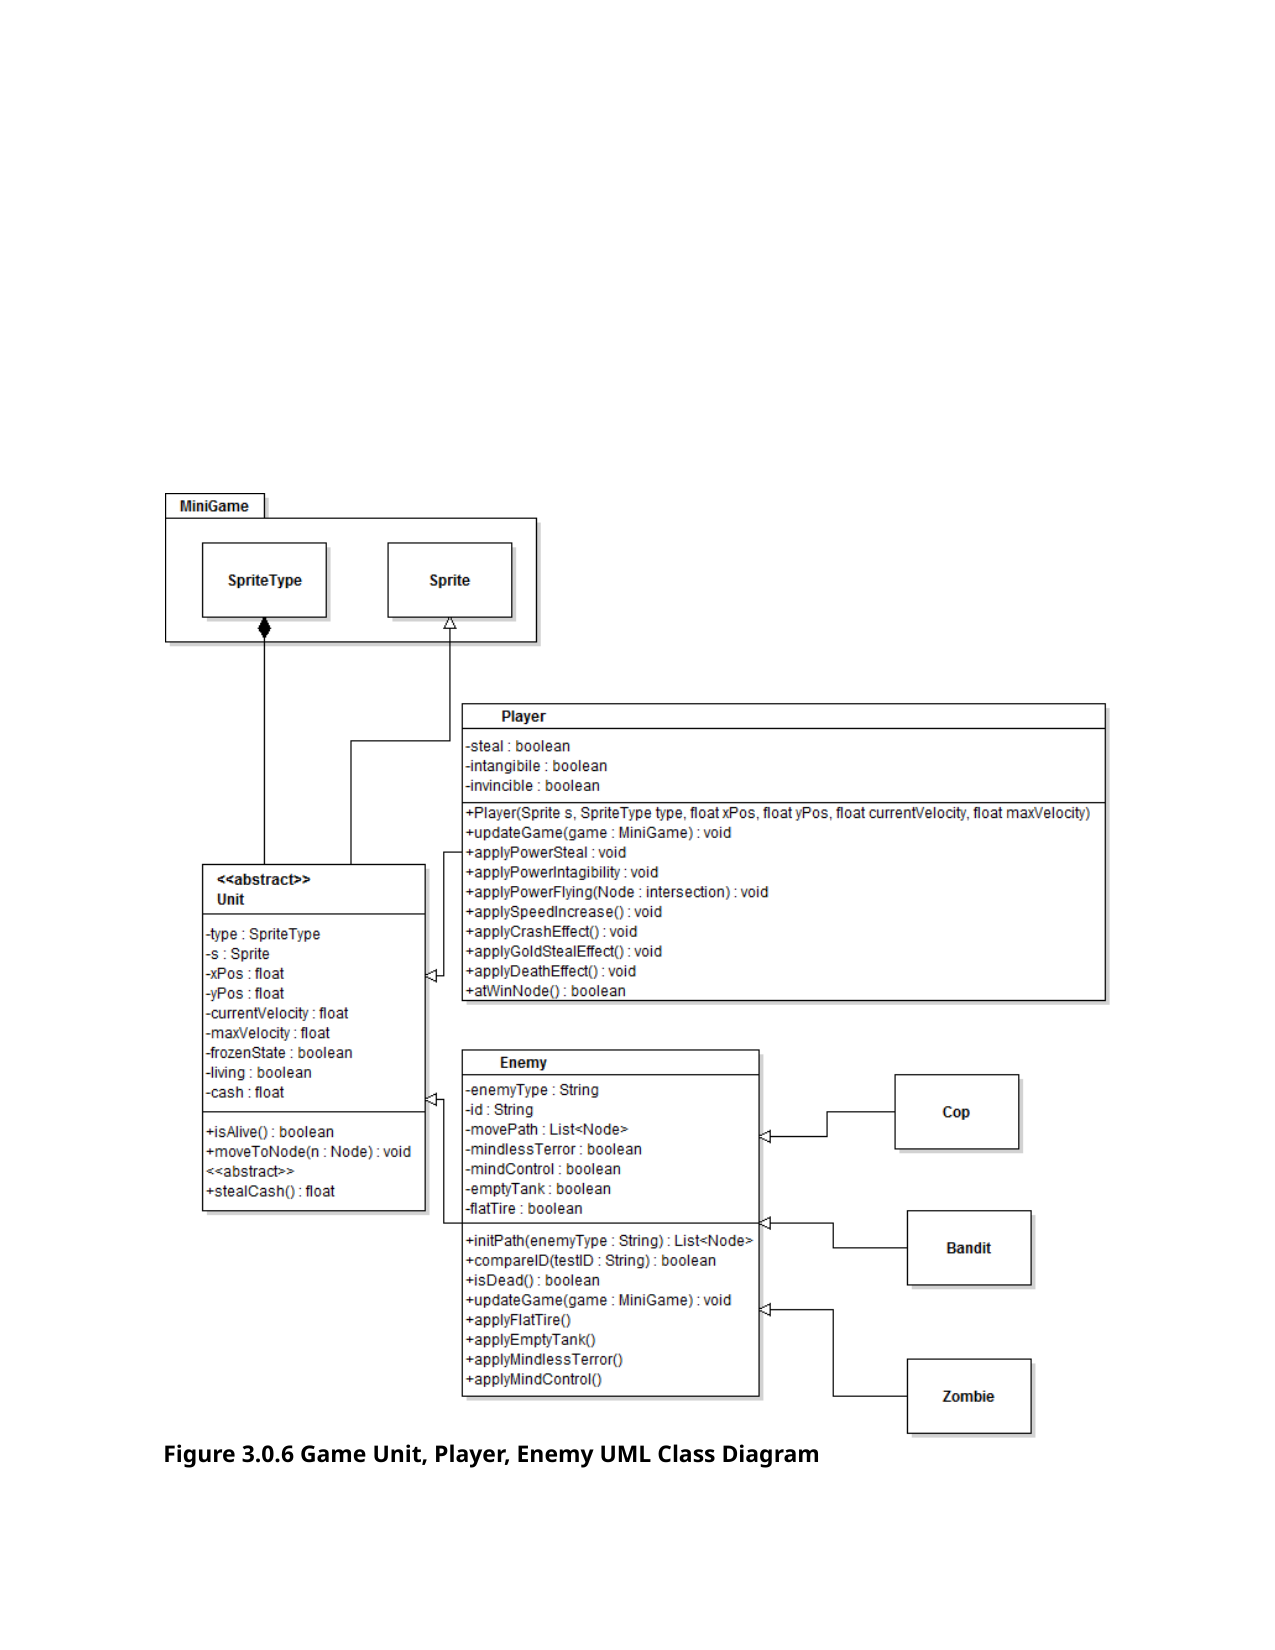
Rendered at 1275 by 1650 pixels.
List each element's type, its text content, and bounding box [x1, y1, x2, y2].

text Figure 3.0.6 Game Unit, Player, Enemy UML Class Diagram [163, 493, 1108, 1469]
picture [165, 493, 1111, 1439]
